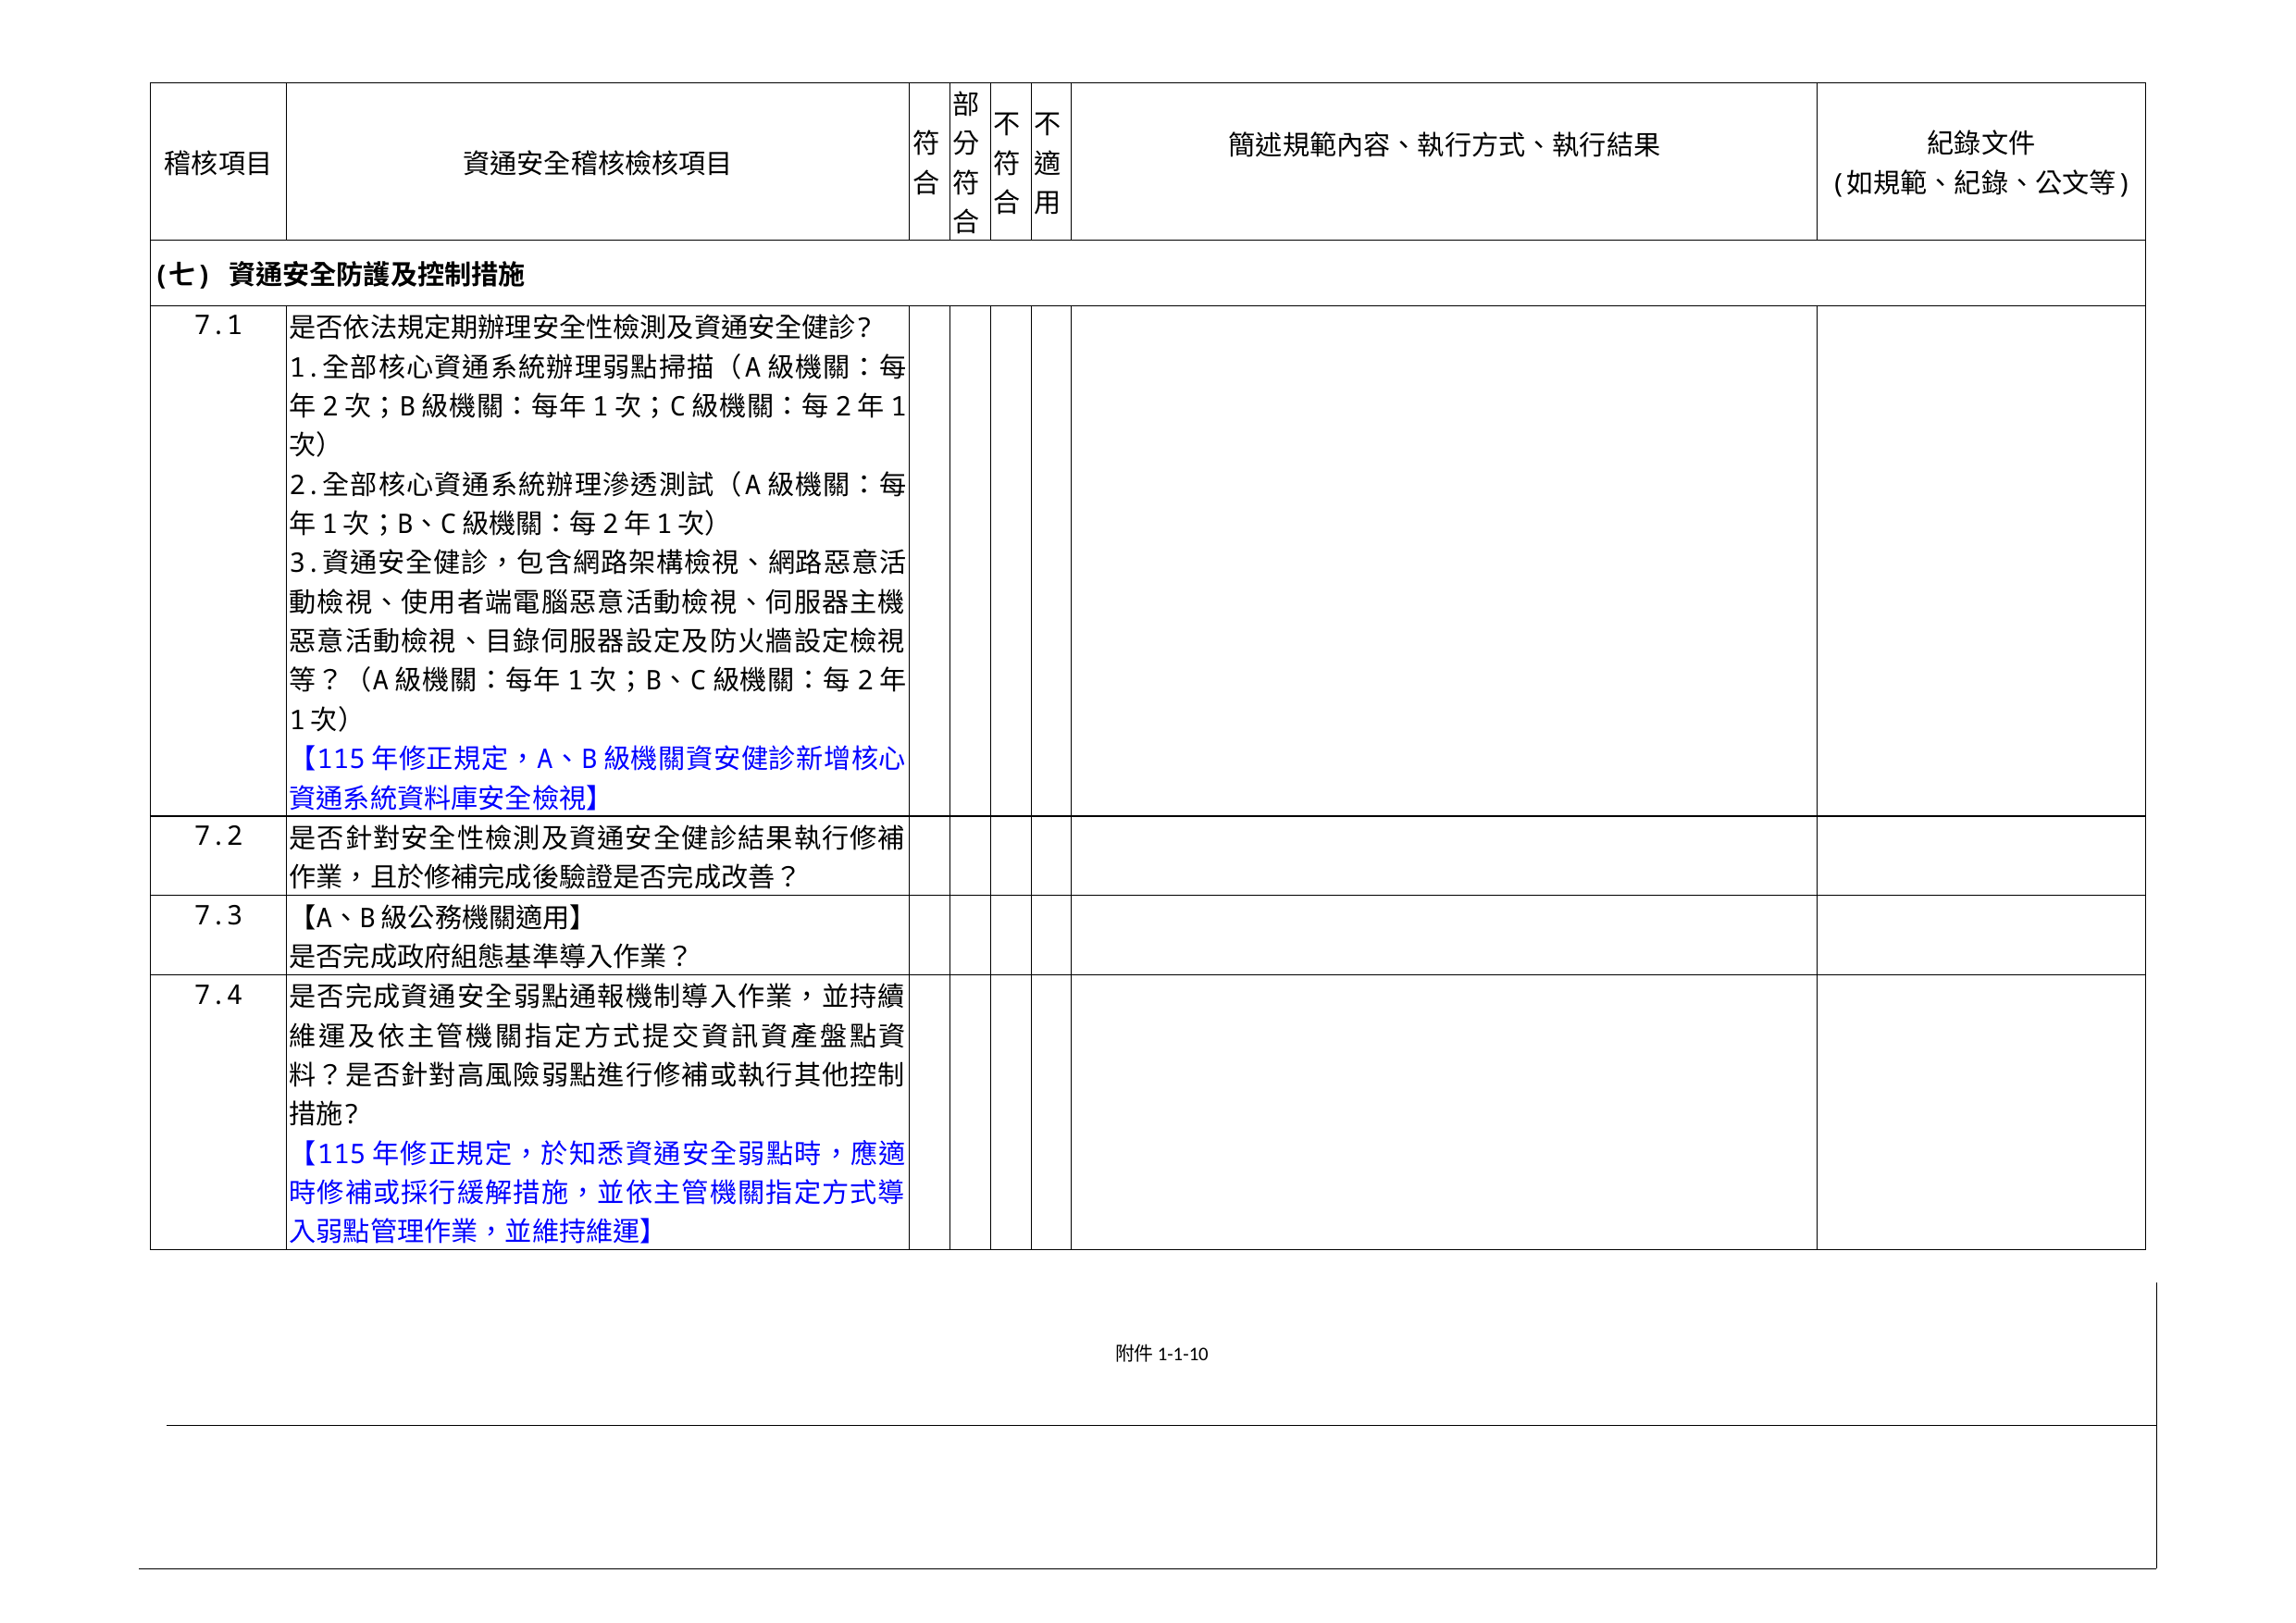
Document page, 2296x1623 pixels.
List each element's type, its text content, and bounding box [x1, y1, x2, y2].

table_cell [1818, 975, 2145, 1249]
table_header 符合 [910, 83, 949, 240]
table_cell 7.4 [151, 975, 286, 1249]
table_cell [991, 306, 1031, 815]
table_header 不適用 [1032, 83, 1071, 240]
table_cell [1072, 896, 1817, 974]
table_cell [991, 896, 1031, 974]
table_cell [910, 817, 949, 895]
table_cell [1818, 896, 2145, 974]
table_cell [1032, 817, 1071, 895]
table_cell [1072, 975, 1817, 1249]
table_header 簡述規範內容、執行方式、執行結果 [1072, 83, 1817, 240]
table_cell [910, 975, 949, 1249]
table_cell [1818, 306, 2145, 815]
table_cell [910, 896, 949, 974]
table_cell [910, 306, 949, 815]
table_cell [1032, 896, 1071, 974]
table_cell 是否依法規定期辦理安全性檢測及資通安全健診? 1.全部核心資通系統辦理弱點掃描（A級機關：每年2次；B級機關：每年1次；C級機關：每2年1次） 2.全部核心資通系統辦理滲透測試（A級機關：每年1次；B、C級機關：每2年1次） 3.資通安全健診，包含網路架構檢視、網路惡意活動檢視、使用者端電腦惡意活動檢視、伺服器主機惡意活動檢視、目錄伺服器設定及防火牆設定檢視等？（A級機關：每年1次；B、C級機關：每2年1次） 【115年修正規定，A、B級機關資安健診新增核心資通系統資料庫安全檢視】 [287, 306, 909, 815]
table_cell 是否針對安全性檢測及資通安全健診結果執行修補作業，且於修補完成後驗證是否完成改善？ [287, 817, 909, 895]
table_header 部分符合 [950, 83, 990, 240]
table_cell 【A、B級公務機關適用】 是否完成政府組態基準導入作業？ [287, 896, 909, 974]
table_cell 是否完成資通安全弱點通報機制導入作業，並持續維運及依主管機關指定方式提交資訊資產盤點資料？是否針對高風險弱點進行修補或執行其他控制措施? 【115年修正規定，於知悉資通安全弱點時，應適時修補或採行緩解措施，並依主管機關指定方式導入弱點管理作業，並維持維運】 [287, 975, 909, 1249]
table_cell [1072, 306, 1817, 815]
table_cell (七) 資通安全防護及控制措施 [151, 241, 2145, 305]
table_cell [1072, 817, 1817, 895]
table_header 不符合 [991, 83, 1031, 240]
table_cell [950, 896, 990, 974]
table_cell [950, 817, 990, 895]
table_header 稽核項目 [151, 83, 286, 240]
table_cell [950, 975, 990, 1249]
table_cell [1818, 817, 2145, 895]
table_header 資通安全稽核檢核項目 [287, 83, 909, 240]
table_cell [991, 817, 1031, 895]
table_cell [991, 975, 1031, 1249]
table_cell 7.2 [151, 817, 286, 895]
table_cell [1032, 975, 1071, 1249]
table_header 紀錄文件 (如規範、紀錄、公文等) [1818, 83, 2145, 240]
table_cell [950, 306, 990, 815]
table_cell 7.1 [151, 306, 286, 815]
table_cell 7.3 [151, 896, 286, 974]
table_cell [1032, 306, 1071, 815]
